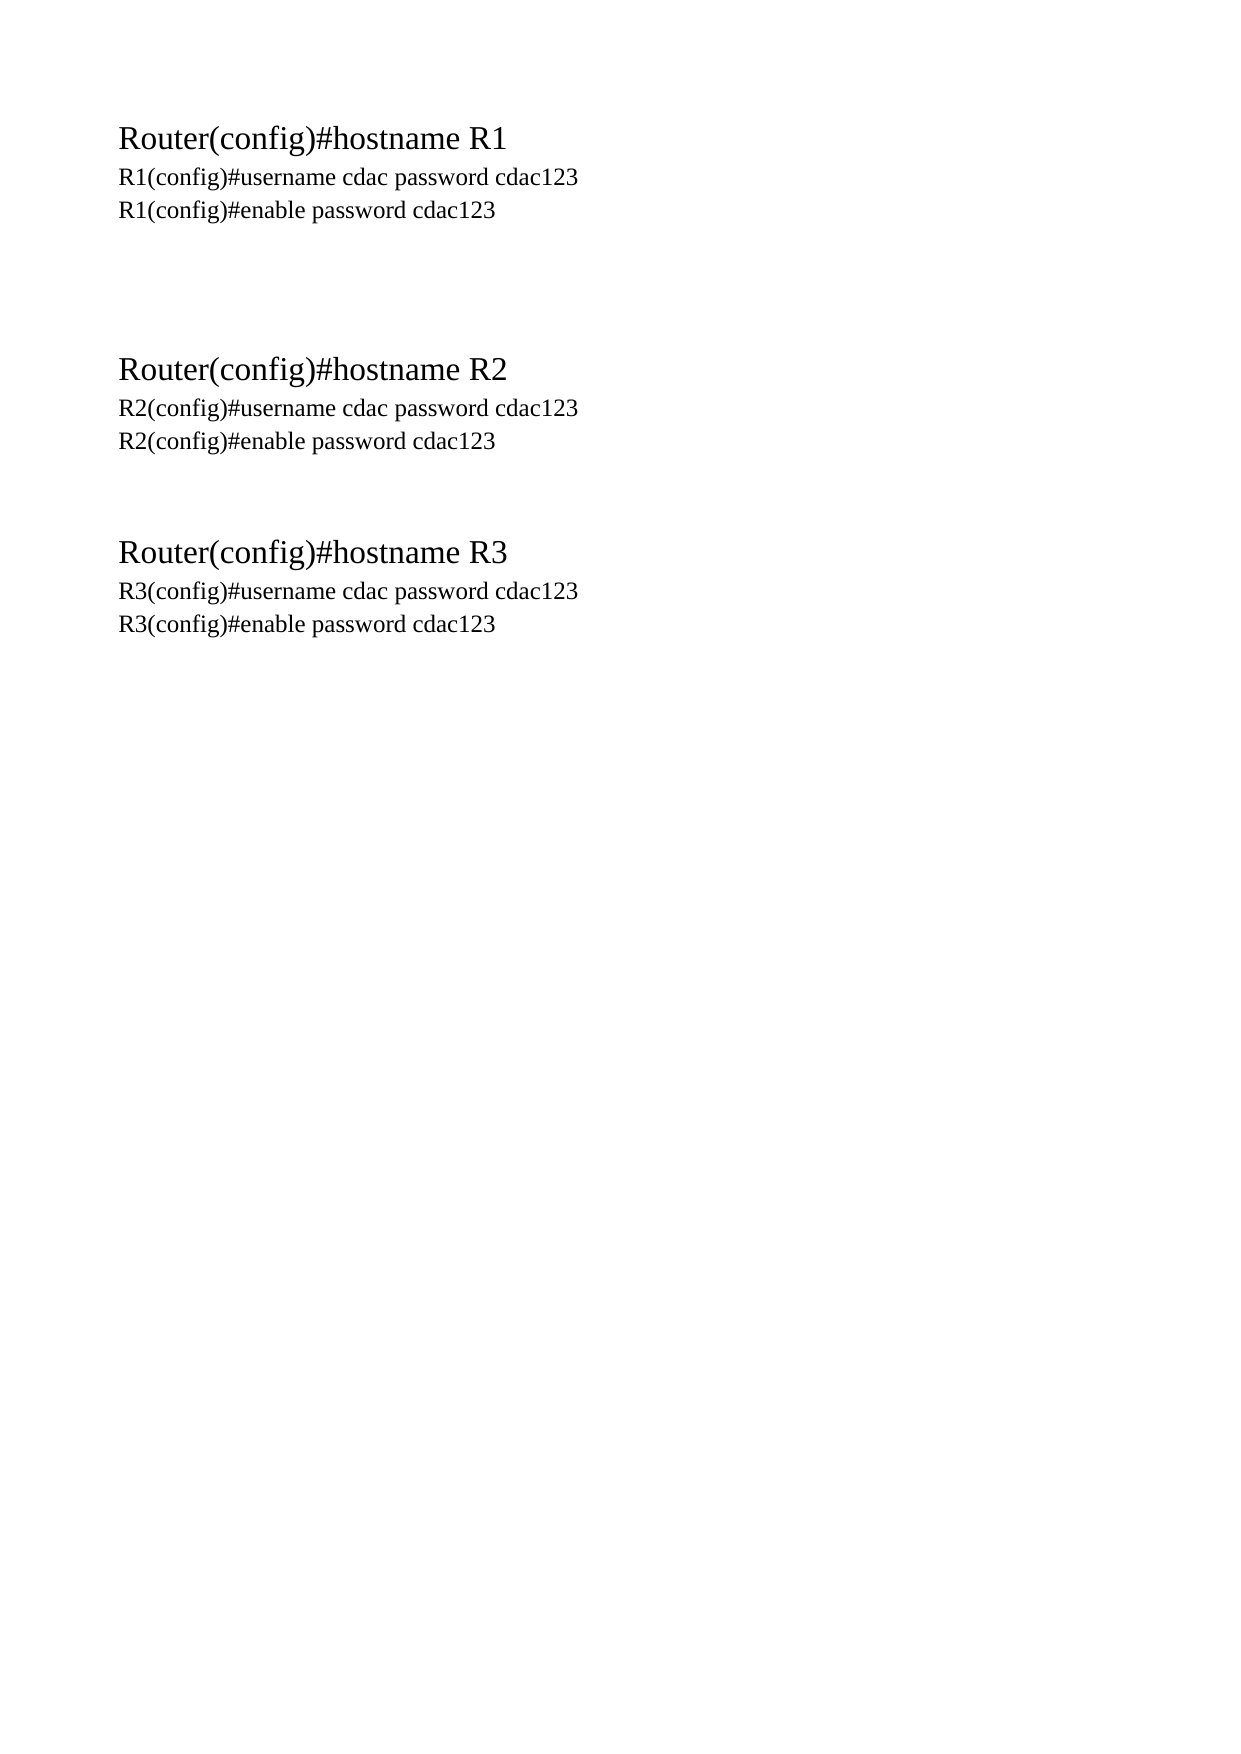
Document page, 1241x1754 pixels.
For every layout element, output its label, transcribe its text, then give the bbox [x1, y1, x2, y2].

text Router(config)#hostname R3 [118, 532, 1122, 570]
text Router(config)#hostname R2 [118, 349, 1122, 387]
text R2(config)#enable password cdac123 [118, 426, 1122, 455]
text R1(config)#username cdac password cdac123 [118, 162, 1122, 191]
text R3(config)#enable password cdac123 [118, 609, 1122, 638]
text R1(config)#enable password cdac123 [118, 195, 1122, 224]
text Router(config)#hostname R1 [118, 118, 1122, 156]
text R2(config)#username cdac password cdac123 [118, 393, 1122, 422]
text R3(config)#username cdac password cdac123 [118, 576, 1122, 605]
